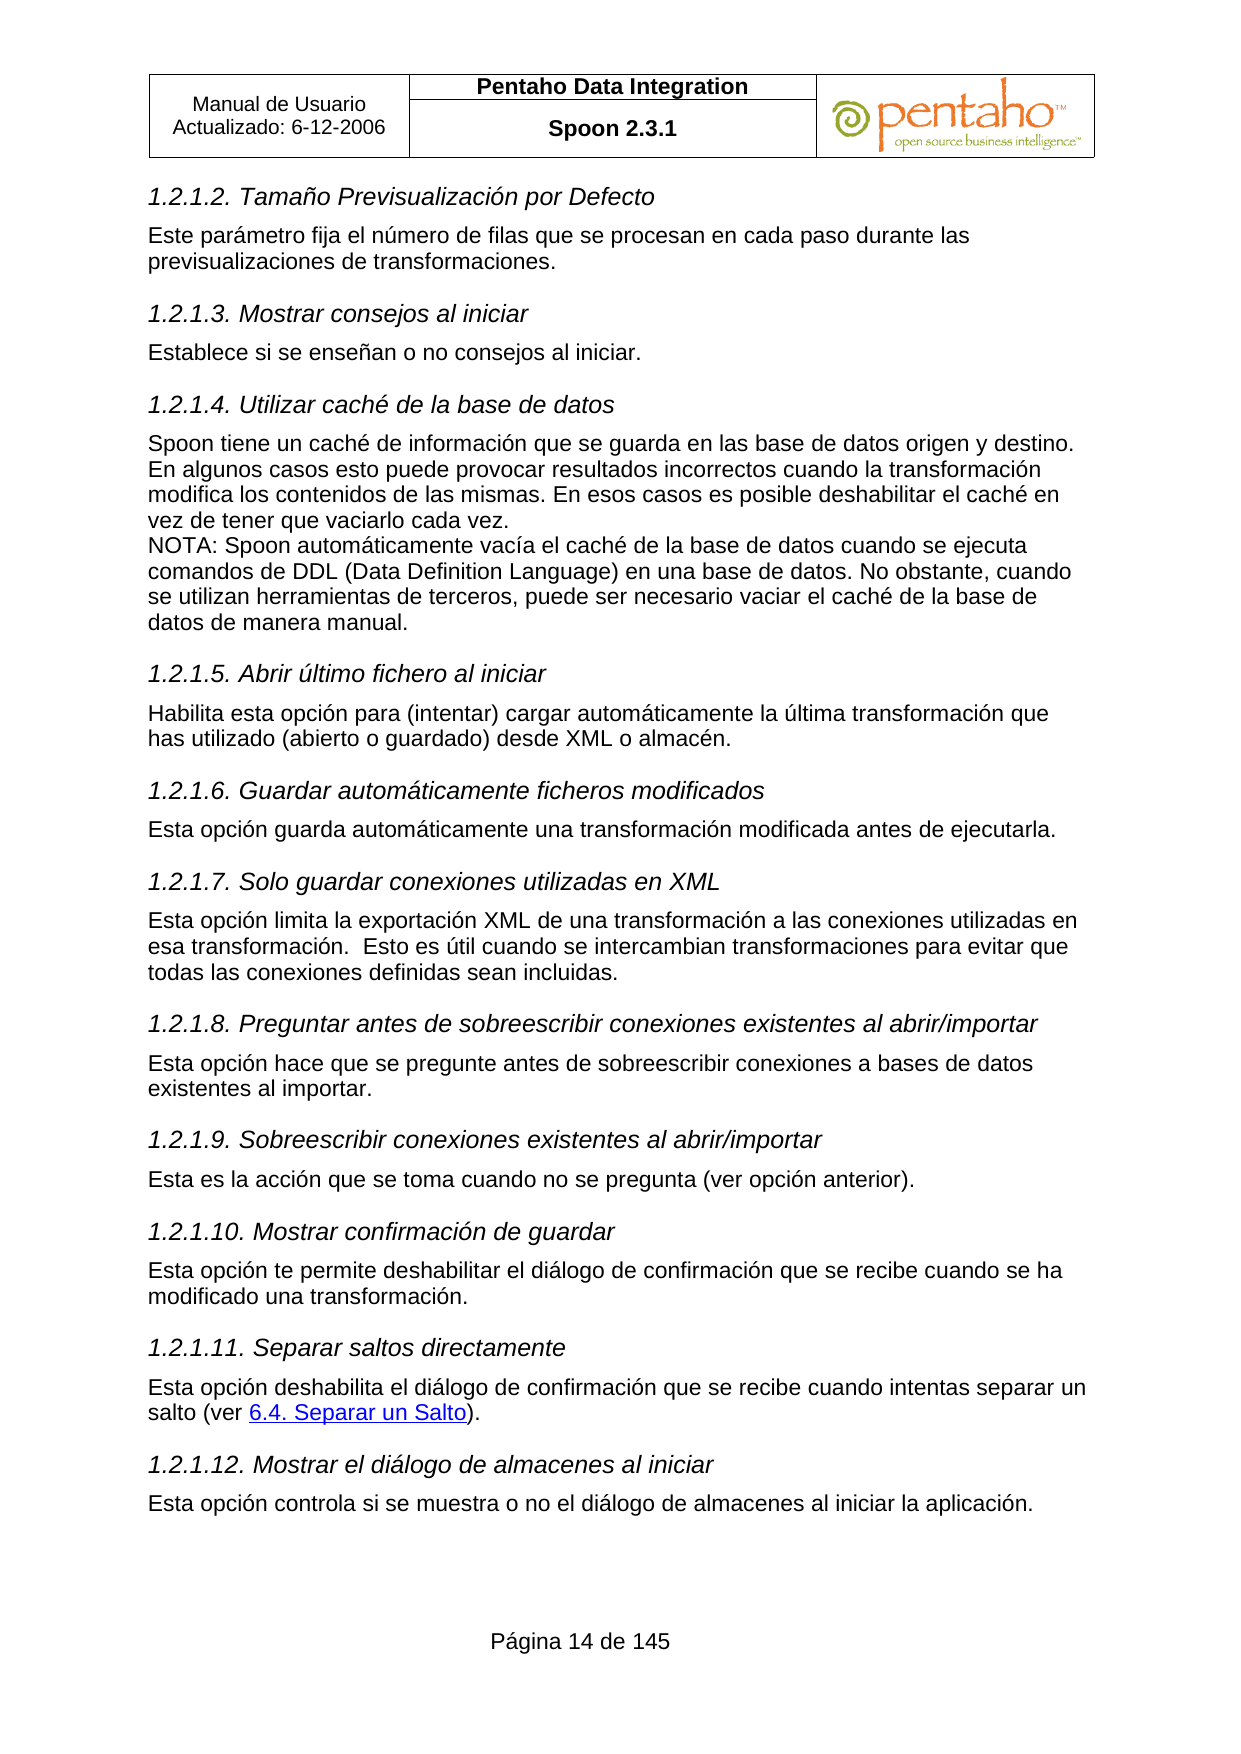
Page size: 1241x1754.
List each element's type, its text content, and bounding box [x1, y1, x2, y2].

text Spoon tiene un caché de información que se guarda en las base de datos origen y destino. En algunos casos esto puede provocar resultados incorrectos cuando la transformación modifica los contenidos de las mismas. En esos casos es posible deshabilitar el caché en vez de tener que vaciarlo cada vez. [148, 431, 1092, 533]
text Esta opción hace que se pregunte antes de sobreescribir conexiones a bases de datos existentes al importar. [148, 1050, 1092, 1101]
text Esta opción limita la exportación XML de una transformación a las conexiones utilizadas en esa transformación. Esto es útil cuando se intercambian transformaciones para evitar que todas las conexiones definidas sean incluidas. [148, 908, 1092, 985]
subtitle Utilizar caché de la base de datos [148, 390, 1092, 418]
subtitle Mostrar consejos al iniciar [148, 299, 1092, 327]
text Este parámetro fija el número de filas que se procesan en cada paso durante las previsualizaciones de transformaciones. [148, 223, 1092, 274]
subtitle Mostrar confirmación de guardar [148, 1217, 1092, 1245]
subtitle Preguntar antes de sobreescribir conexiones existentes al abrir/importar [148, 1010, 1092, 1038]
text Esta opción te permite deshabilitar el diálogo de confirmación que se recibe cuando se ha modificado una transformación. [148, 1258, 1092, 1309]
text Esta opción guarda automáticamente una transformación modificada antes de ejecutarla. [148, 817, 1092, 843]
text Habilita esta opción para (intentar) cargar automáticamente la última transformación que has utilizado (abierto o guardado) desde XML o almacén. [148, 701, 1092, 752]
subtitle Sobreescribir conexiones existentes al abrir/importar [148, 1126, 1092, 1154]
subtitle Mostrar el diálogo de almacenes al iniciar [148, 1450, 1092, 1478]
subtitle Tamaño Previsualización por Defecto [148, 183, 1092, 211]
text Esta es la acción que se toma cuando no se pregunta (ver opción anterior). [148, 1167, 1092, 1192]
subtitle Separar saltos directamente [148, 1334, 1092, 1362]
text Establece si se enseñan o no consejos al iniciar. [148, 340, 1092, 365]
text Esta opción controla si se muestra o no el diálogo de almacenes al iniciar la aplicación. [148, 1491, 1092, 1516]
text Esta opción deshabilita el diálogo de confirmación que se recibe cuando intentas separar un salto (ver 6.4. Separar un Salto). [148, 1374, 1092, 1425]
subtitle Guardar automáticamente ficheros modificados [148, 777, 1092, 804]
text NOTA: Spoon automáticamente vacía el caché de la base de datos cuando se ejecuta comandos de DDL (Data Definition Language) en una base de datos. No obstante, cuando se utilizan herramientas de terceros, puede ser necesario vaciar el caché de la base de datos de manera manual. [148, 533, 1092, 635]
subtitle Abrir último fichero al iniciar [148, 660, 1092, 688]
subtitle Solo guardar conexiones utilizadas en XML [148, 868, 1092, 896]
